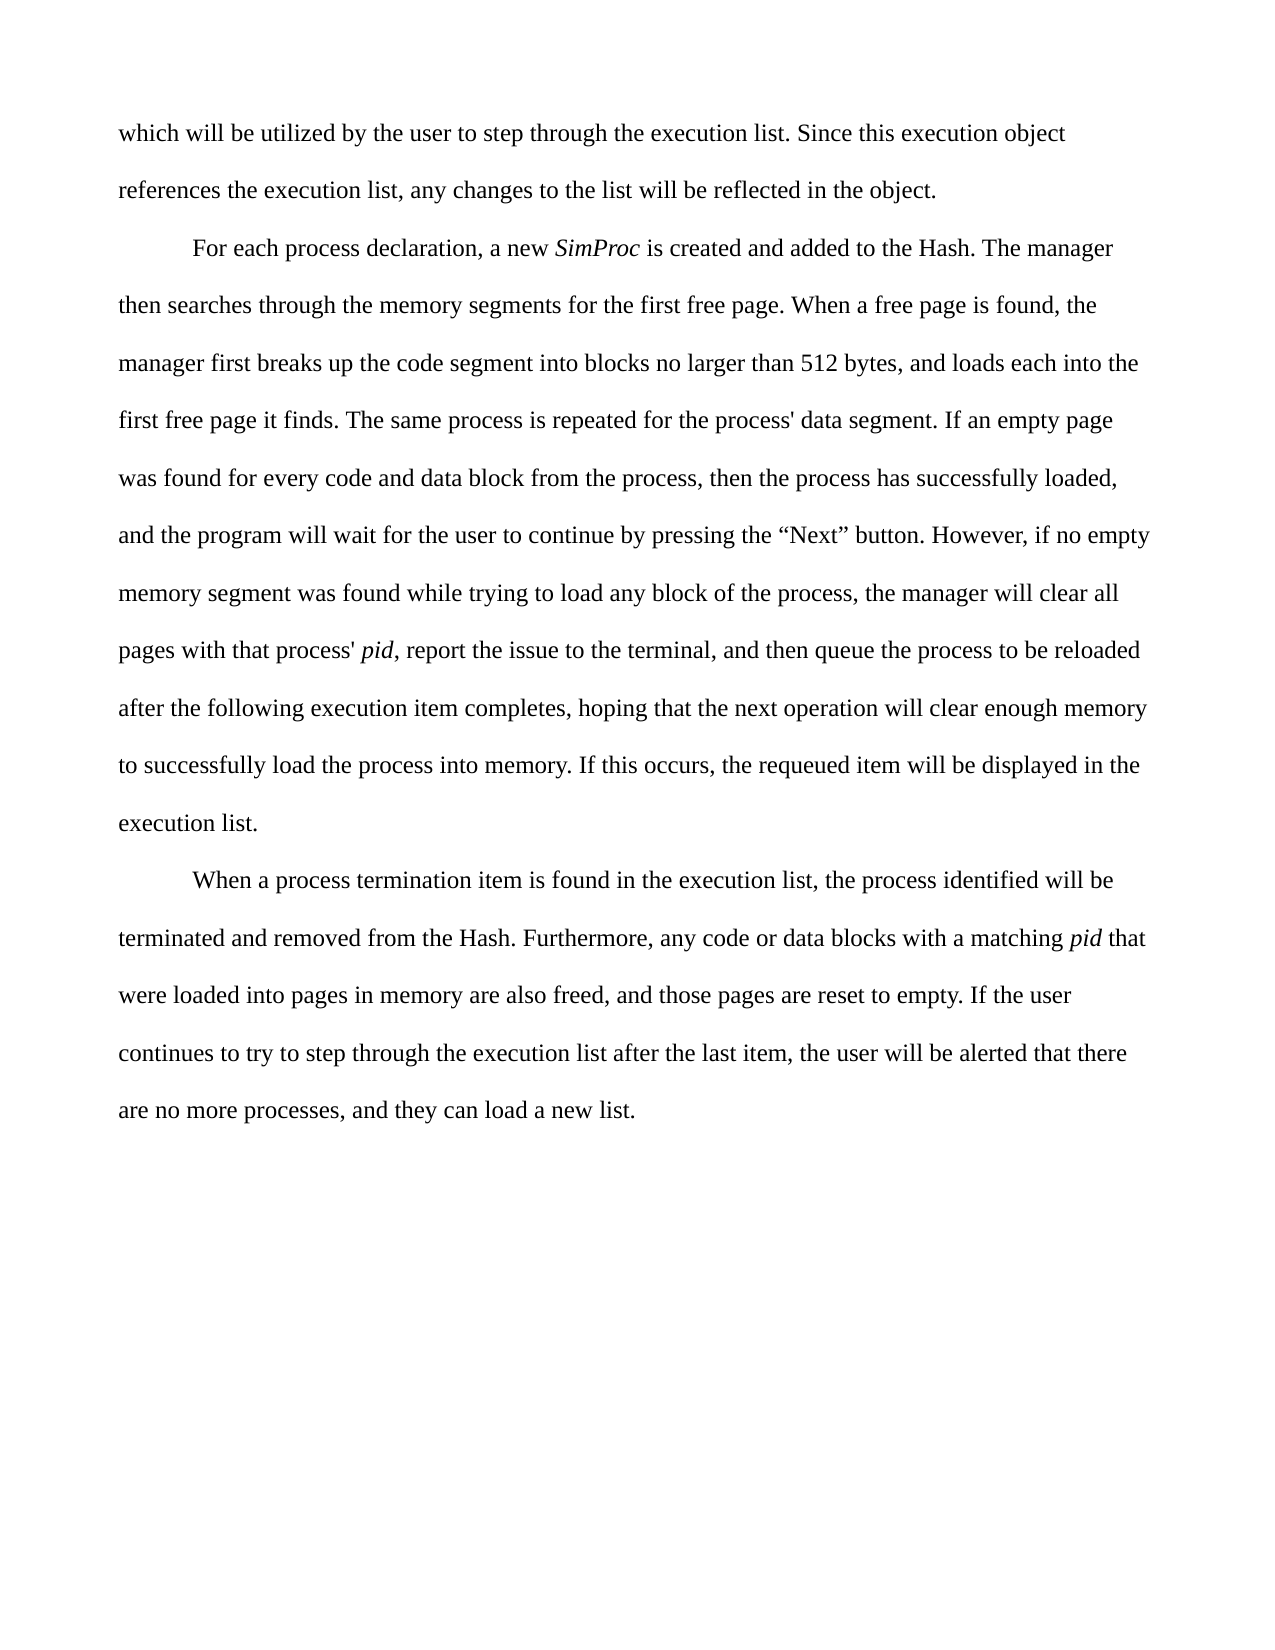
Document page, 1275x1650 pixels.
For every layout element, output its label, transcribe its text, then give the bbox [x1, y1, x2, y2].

text which will be utilized by the user to step through the execution list. Since this execution object references the execution list, any changes to the list will be reflected in the object. [118, 118, 1157, 204]
text For each process declaration, a new SimProc is created and added to the Hash. The manager then searches through the memory segments for the first free page. When a free page is found, the manager first breaks up the code segment into blocks no larger than 512 bytes, and loads each into the first free page it finds. The same process is repeated for the process' data segment. If an empty page was found for every code and data block from the process, then the process has successfully loaded, and the program will wait for the user to continue by pressing the “Next” button. However, if no empty memory segment was found while trying to load any block of the process, the manager will clear all pages with that process' pid, report the issue to the terminal, and then queue the process to be reloaded after the following execution item completes, hoping that the next operation will clear enough memory to successfully load the process into memory. If this occurs, the requeued item will be displayed in the execution list. [118, 233, 1157, 837]
text When a process termination item is found in the execution list, the process identified will be terminated and removed from the Hash. Furthermore, any code or data blocks with a matching pid that were loaded into pages in memory are also freed, and those pages are reset to empty. If the user continues to try to step through the execution list after the last item, the user will be alerted that there are no more processes, and they can load a new list. [118, 866, 1157, 1124]
